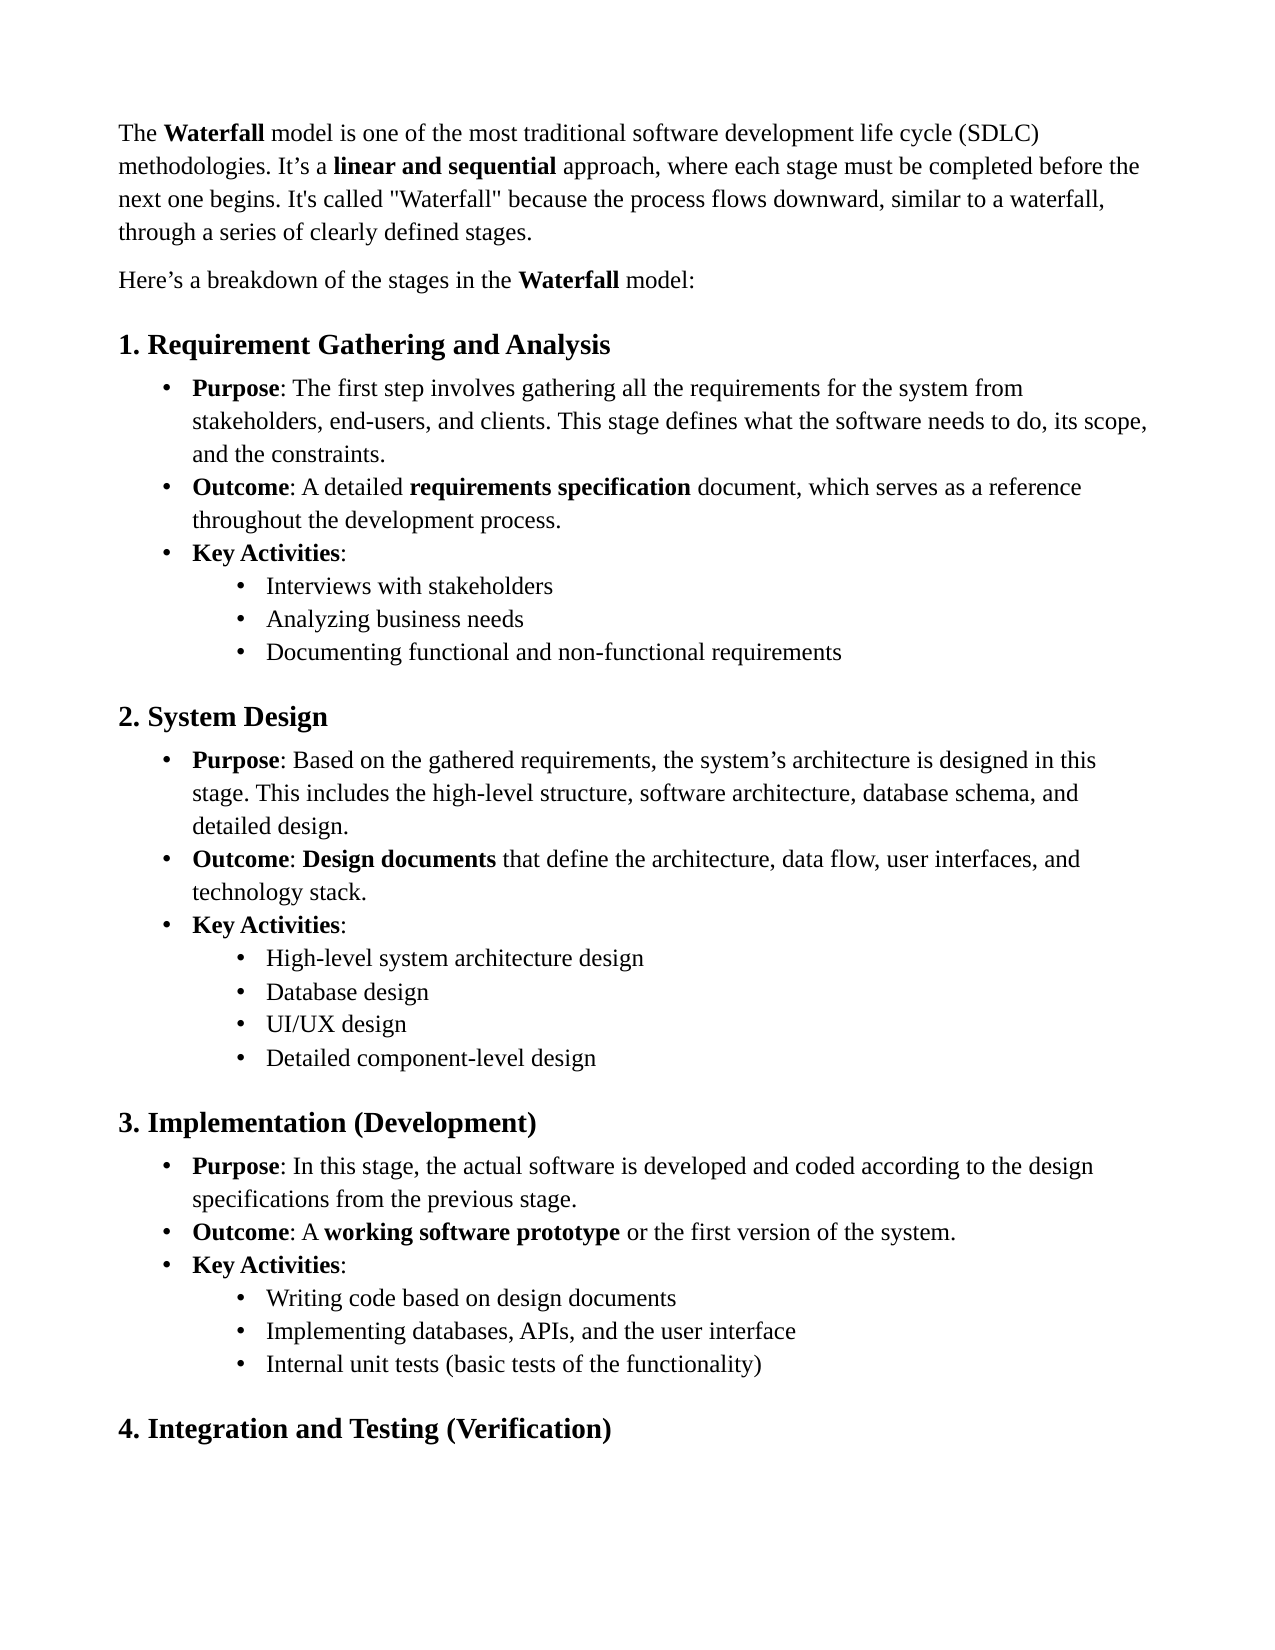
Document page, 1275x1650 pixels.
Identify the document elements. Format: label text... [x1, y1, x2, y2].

subtitle 4. Integration and Testing (Verification) [118, 1411, 1157, 1445]
list Purpose: Based on the gathered requirements, the system’s architecture is designed in this stage. This includes the high-level structure, software architecture, database schema, and detailed design. [162, 745, 1157, 840]
list High-level system architecture design [236, 943, 1157, 972]
text The Waterfall model is one of the most traditional software development life cycle (SDLC) methodologies. It’s a linear and sequential approach, where each stage must be completed before the next one begins. It's called "Waterfall" because the process flows downward, similar to a waterfall, through a series of clearly defined stages. [118, 118, 1157, 246]
text Here’s a breakdown of the stages in the Waterfall model: [118, 265, 1157, 293]
list UI/UX design [236, 1009, 1157, 1038]
list Key Activities: [162, 538, 1157, 567]
list Detailed component-level design [236, 1043, 1157, 1071]
subtitle 2. System Design [118, 699, 1157, 733]
subtitle 1. Requirement Gathering and Analysis [118, 327, 1157, 361]
list Outcome: A detailed requirements specification document, which serves as a reference throughout the development process. [162, 472, 1157, 534]
list Purpose: In this stage, the actual software is developed and coded according to the design specifications from the previous stage. [162, 1151, 1157, 1213]
list Key Activities: [162, 911, 1157, 939]
list Implementing databases, APIs, and the user interface [236, 1316, 1157, 1345]
list Outcome: A working software prototype or the first version of the system. [162, 1217, 1157, 1246]
list Documenting functional and non-functional requirements [236, 637, 1157, 666]
list Key Activities: [162, 1250, 1157, 1279]
list Writing code based on design documents [236, 1283, 1157, 1312]
list Purpose: The first step involves gathering all the requirements for the system from stakeholders, end-users, and clients. This stage defines what the software needs to do, its scope, and the constraints. [162, 373, 1157, 468]
subtitle 3. Implementation (Development) [118, 1105, 1157, 1138]
list Database design [236, 977, 1157, 1005]
list Internal unit tests (basic tests of the functionality) [236, 1349, 1157, 1378]
list Outcome: Design documents that define the architecture, data flow, user interfaces, and technology stack. [162, 844, 1157, 906]
list Interviews with stakeholders [236, 571, 1157, 600]
list Analyzing business needs [236, 604, 1157, 633]
